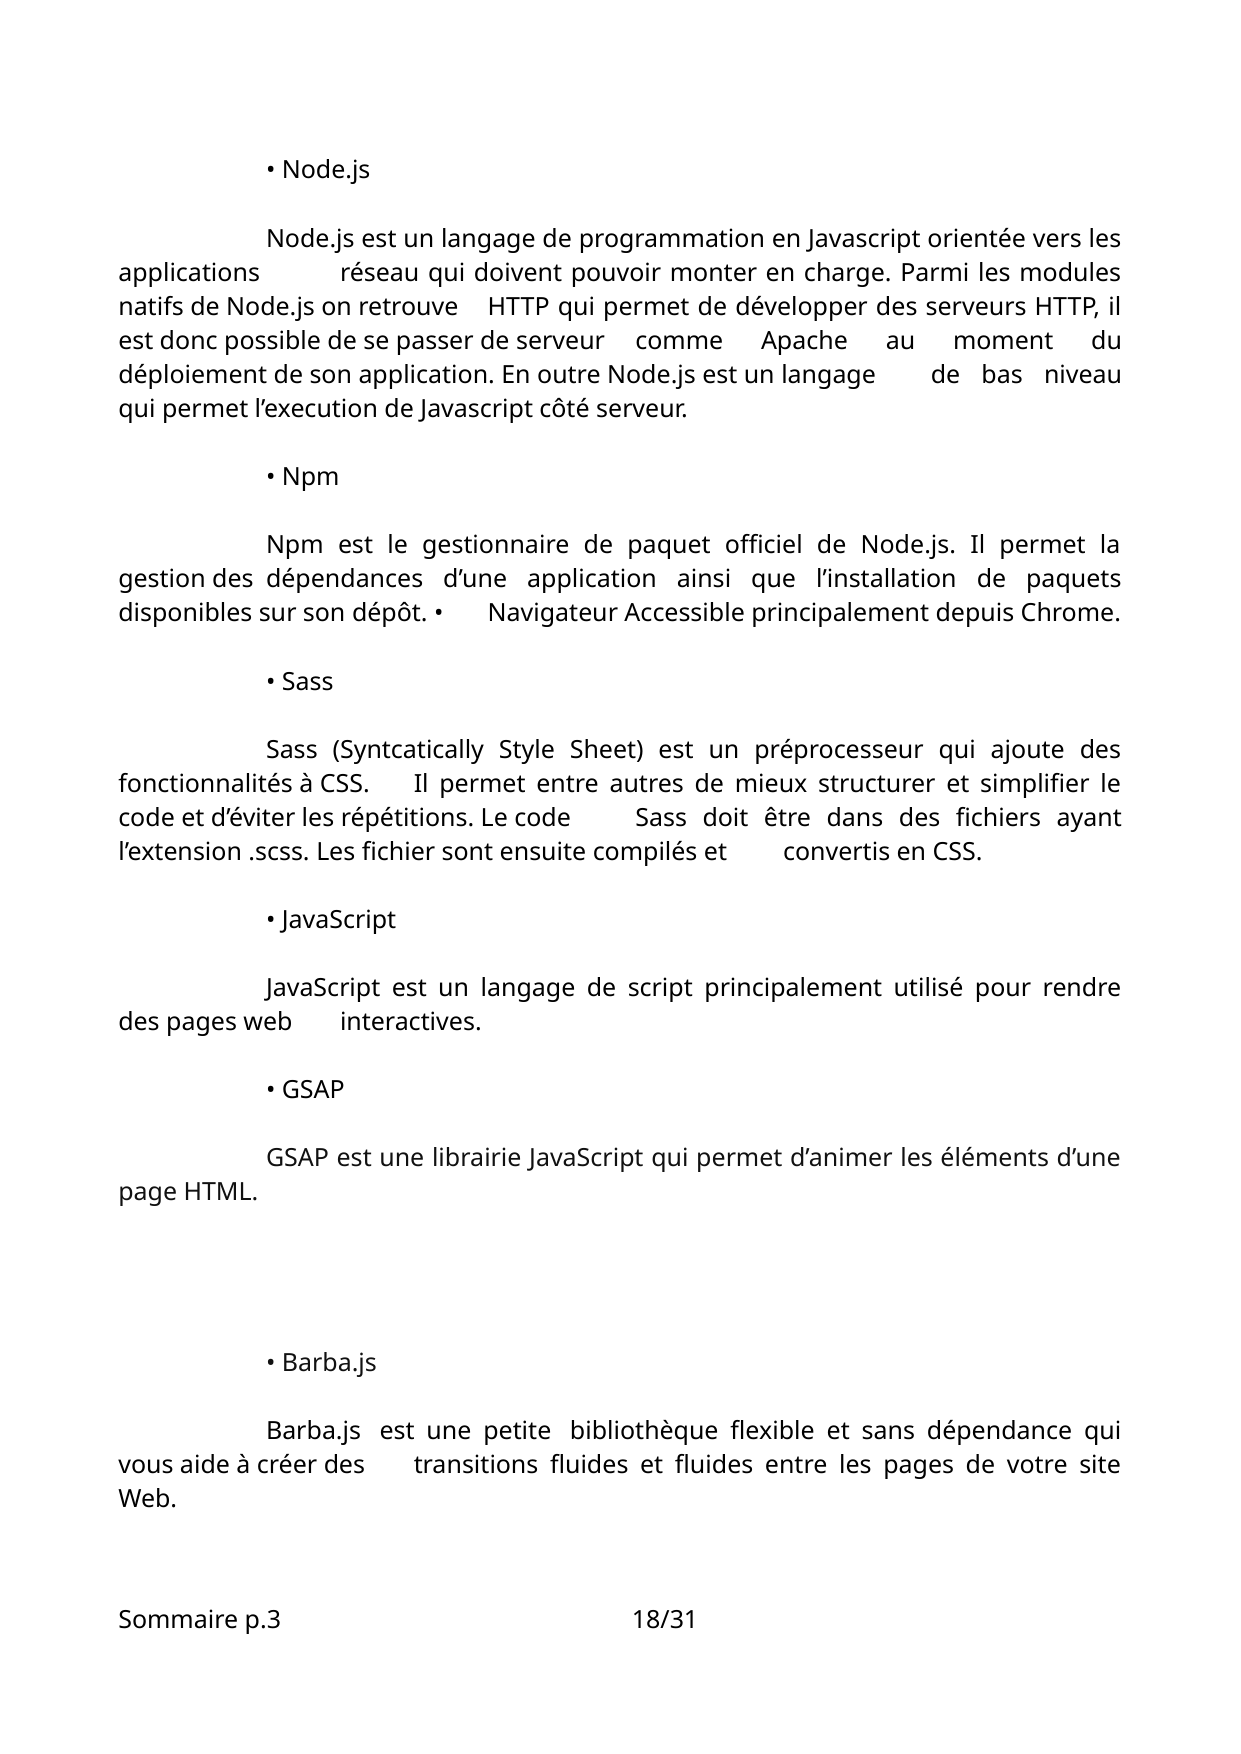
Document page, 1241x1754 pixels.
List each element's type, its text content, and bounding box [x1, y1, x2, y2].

text • Barba.js [118, 1344, 1122, 1378]
text • GSAP [118, 1072, 1122, 1106]
text Sass (Syntcatically Style Sheet) est un préprocesseur qui ajoute des fonctionnalités à CSS. Il permet entre autres de mieux structurer et simplifier le code et d’éviter les répétitions. Le code Sass doit être dans des fichiers ayant l’extension .scss. Les fichier sont ensuite compilés et convertis en CSS. [118, 731, 1122, 867]
text • Npm [118, 459, 1122, 493]
text GSAP est une librairie JavaScript qui permet d’animer les éléments d’une page HTML. [118, 1140, 1122, 1208]
text Node.js est un langage de programmation en Javascript orientée vers les applications réseau qui doivent pouvoir monter en charge. Parmi les modules natifs de Node.js on retrouve HTTP qui permet de développer des serveurs HTTP, il est donc possible de se passer de serveur comme Apache au moment du déploiement de son application. En outre Node.js est un langage de bas niveau qui permet l’execution de Javascript côté serveur. [118, 220, 1122, 425]
text JavaScript est un langage de script principalement utilisé pour rendre des pages web interactives. [118, 970, 1122, 1038]
text • Sass [118, 663, 1122, 697]
text Npm est le gestionnaire de paquet officiel de Node.js. Il permet la gestion des dépendances d’une application ainsi que l’installation de paquets disponibles sur son dépôt. • Navigateur Accessible principalement depuis Chrome. [118, 527, 1122, 629]
text • JavaScript [118, 902, 1122, 936]
text • Node.js [118, 152, 1122, 186]
text Barba.js est une petite bibliothèque flexible et sans dépendance qui vous aide à créer des transitions fluides et fluides entre les pages de votre site Web. [118, 1412, 1122, 1515]
